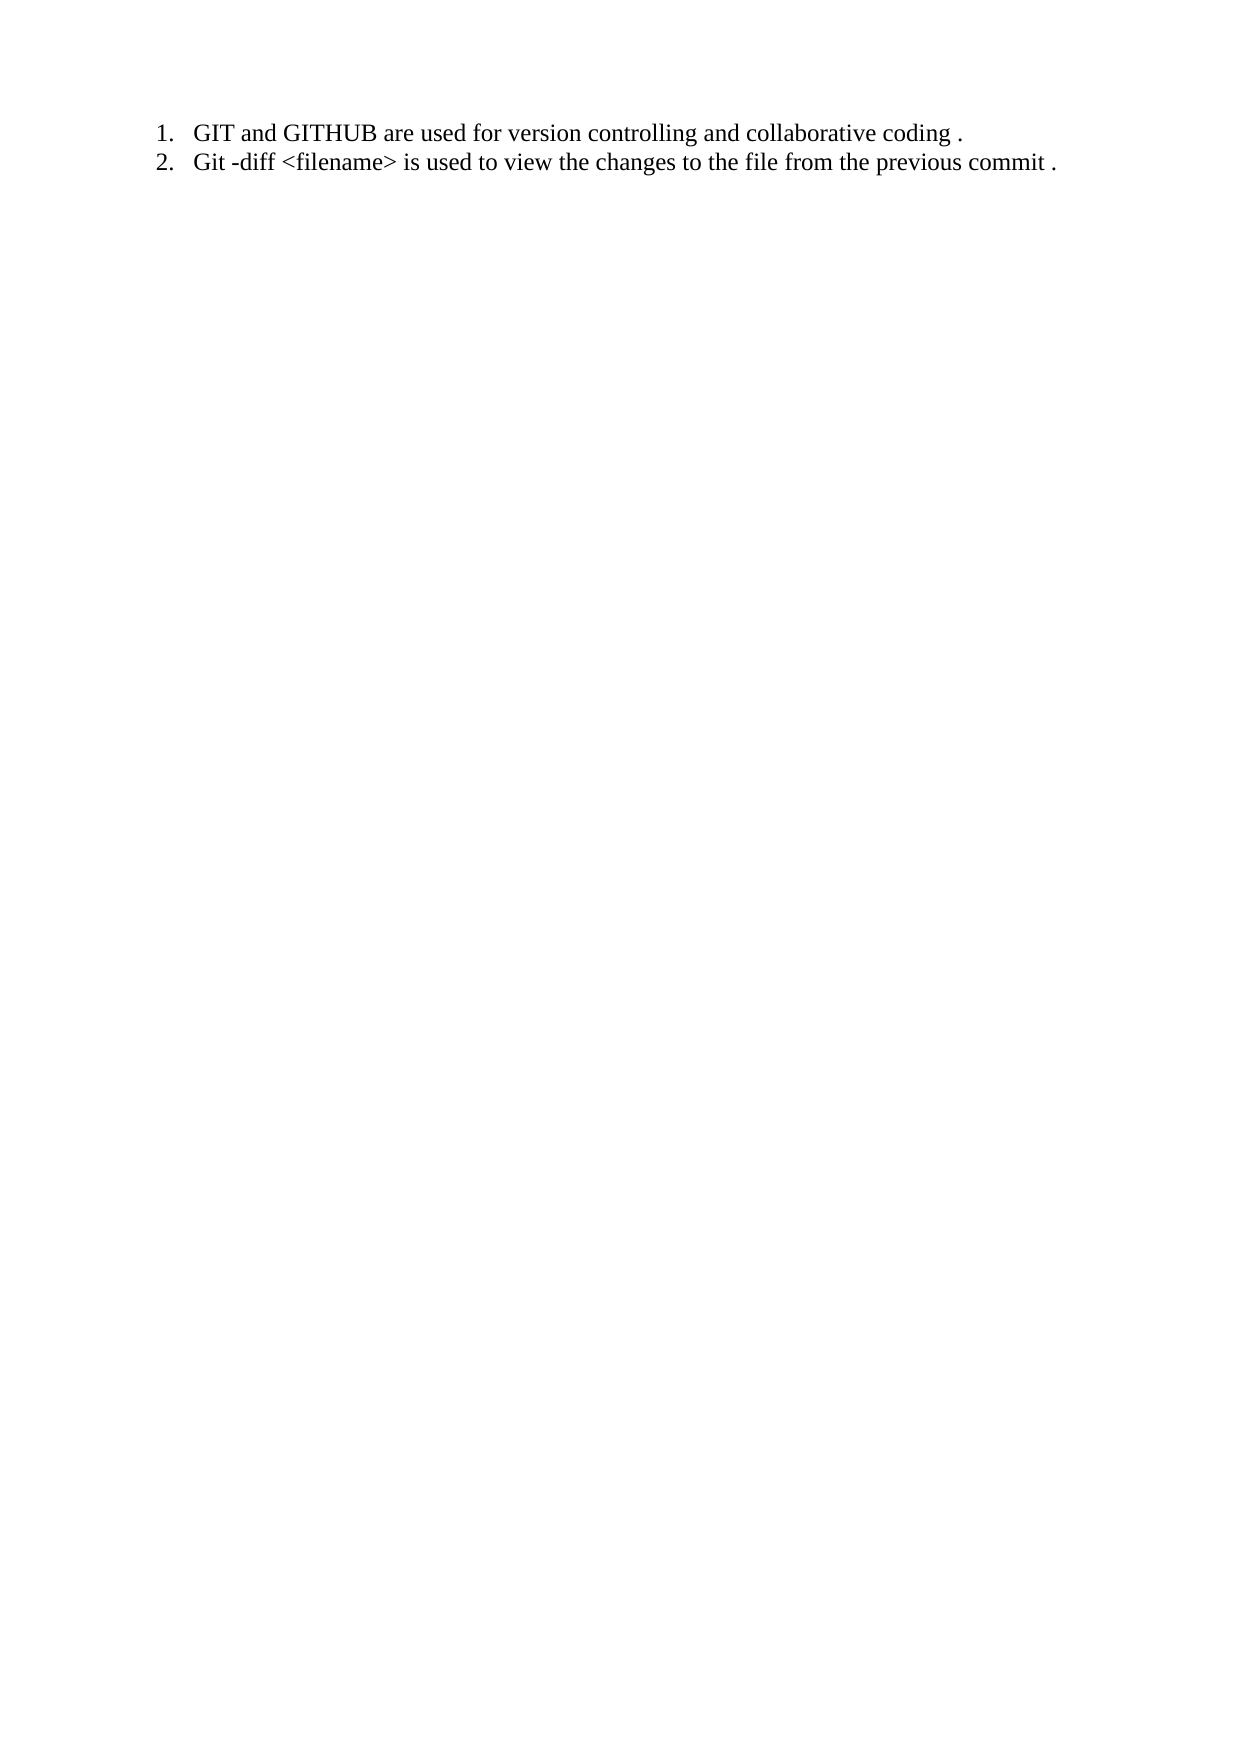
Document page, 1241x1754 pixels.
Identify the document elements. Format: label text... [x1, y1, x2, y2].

list GIT and GITHUB are used for version controlling and collaborative coding . [156, 118, 1122, 147]
text 2. Git -diff <filename> is used to view the changes to the file from the previous commit . [118, 147, 1122, 176]
